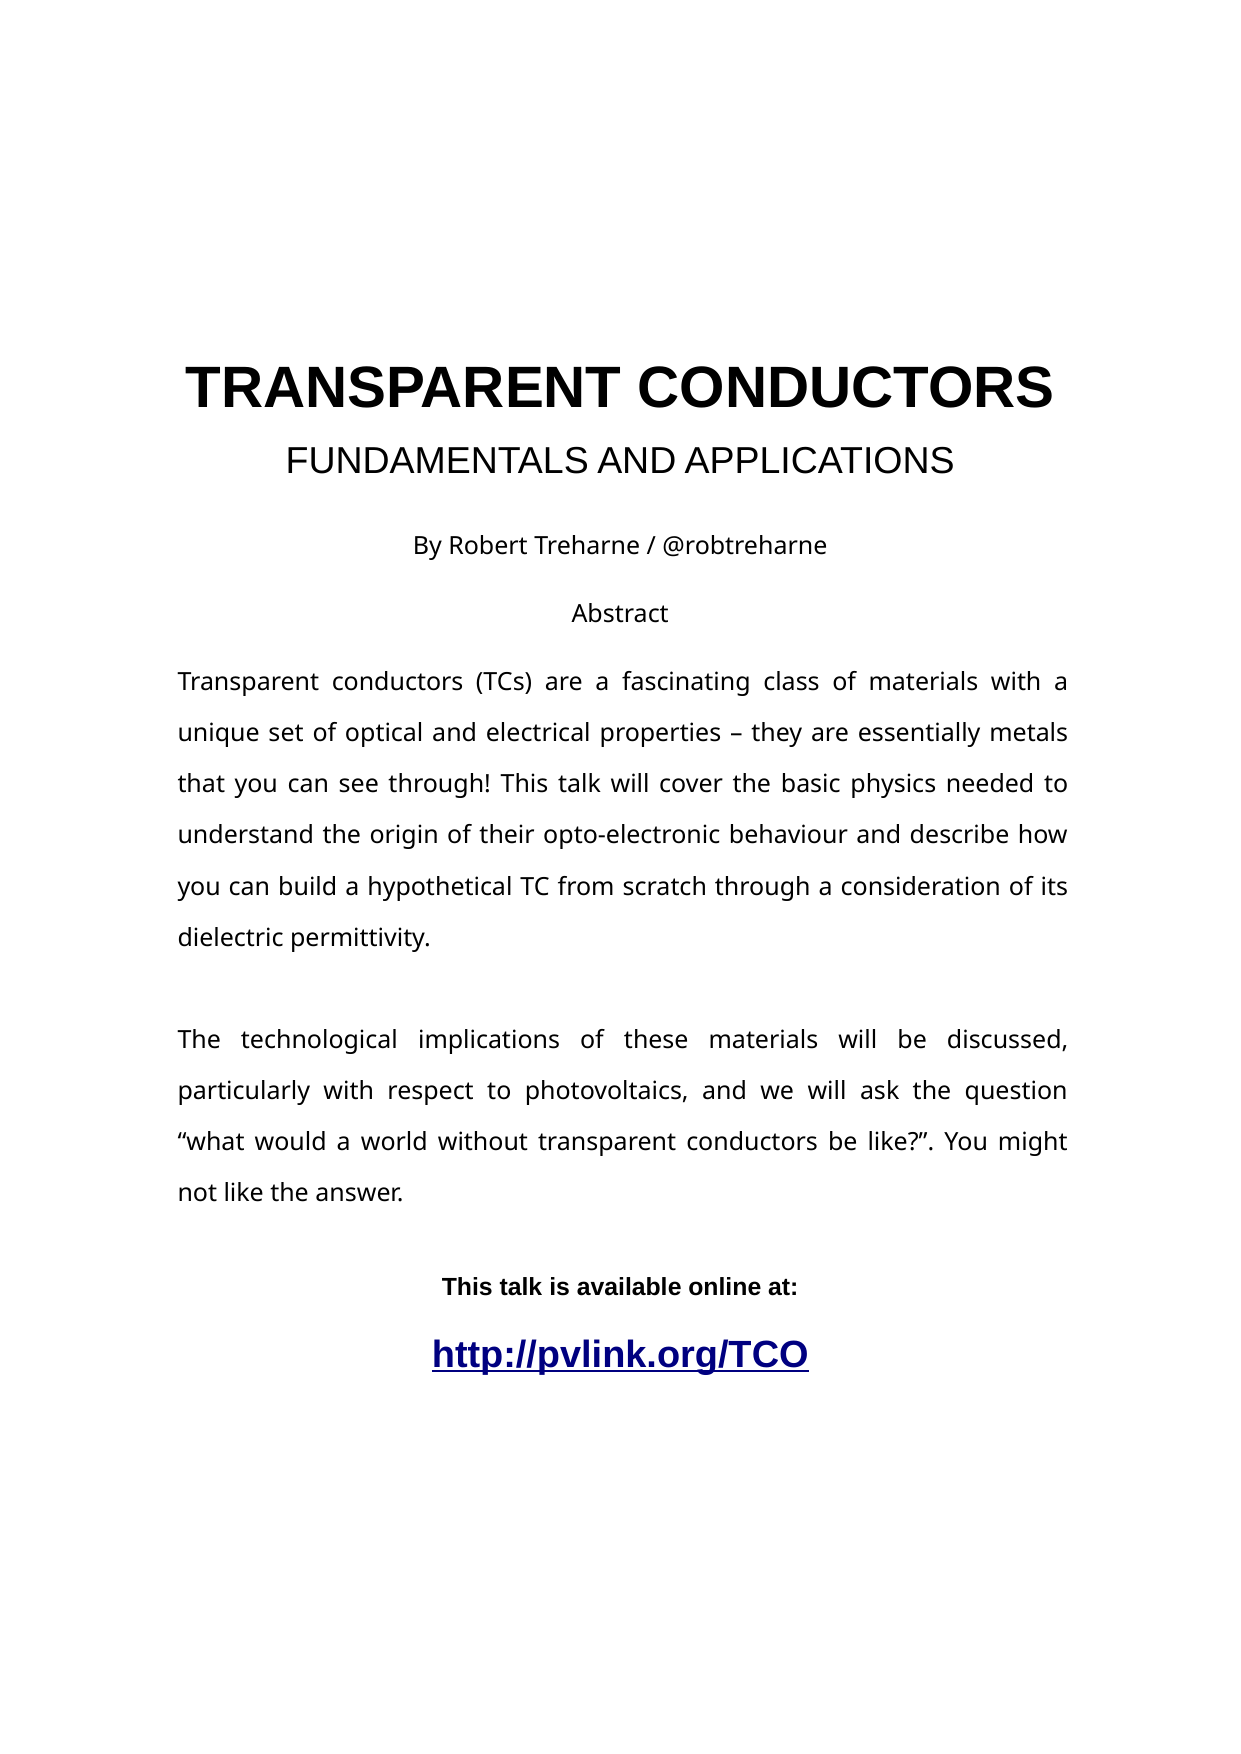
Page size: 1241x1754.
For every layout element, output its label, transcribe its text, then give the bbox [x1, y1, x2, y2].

subtitle This talk is available online at: [118, 1272, 1122, 1301]
text Transparent conductors (TCs) are a fascinating class of materials with a unique set of optical and electrical properties – they are essentially metals that you can see through! This talk will cover the basic physics needed to understand the origin of their opto-electronic behaviour and describe how you can build a hypothetical TC from scratch through a consideration of its dielectric permittivity. [177, 664, 1069, 953]
title TRANSPARENT CONDUCTORS [118, 352, 1122, 419]
text The technological implications of these materials will be discussed, particularly with respect to photovoltaics, and we will ask the question “what would a world without transparent conductors be like?”. You might not like the answer. [177, 1021, 1069, 1208]
text Abstract [118, 596, 1122, 630]
subtitle http://pvlink.org/TCO [118, 1332, 1122, 1376]
subtitle FUNDAMENTALS AND APPLICATIONS [118, 438, 1122, 481]
text By Robert Treharne / @robtreharne [118, 528, 1122, 562]
